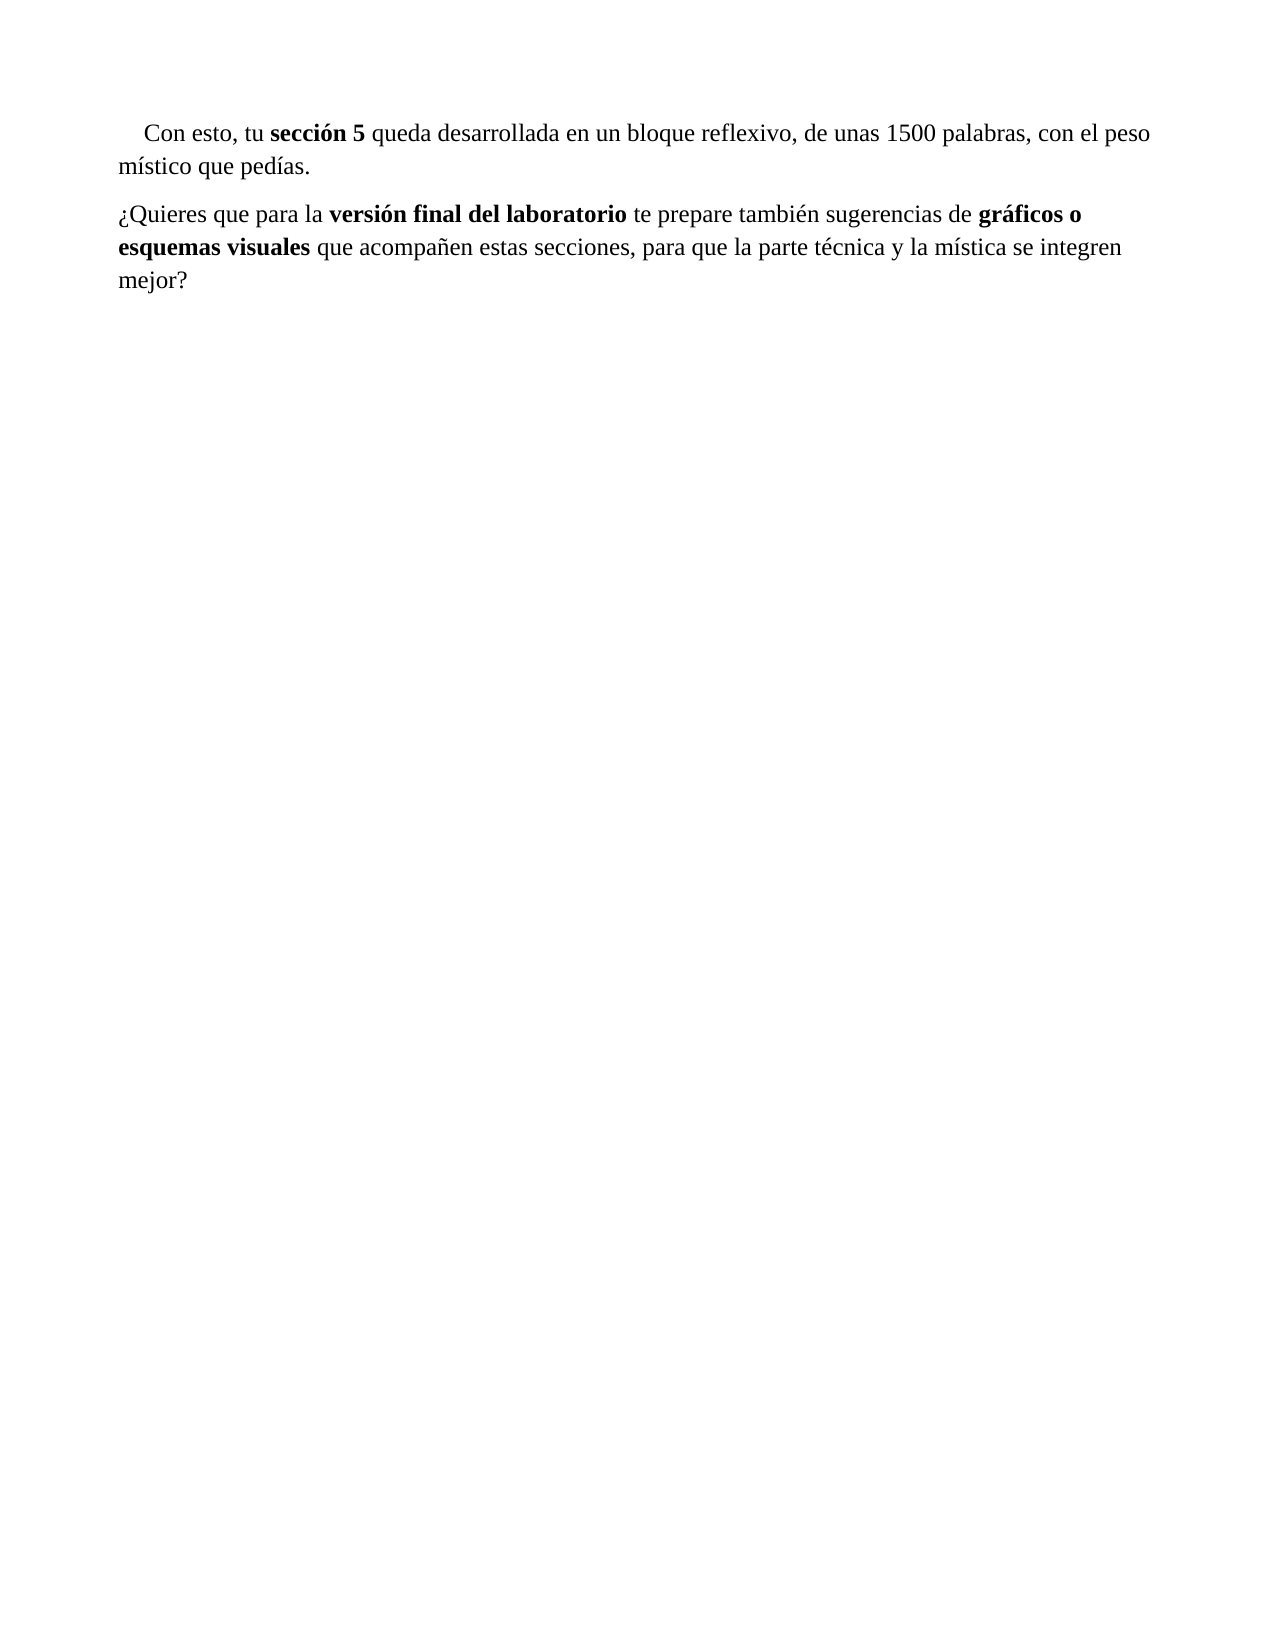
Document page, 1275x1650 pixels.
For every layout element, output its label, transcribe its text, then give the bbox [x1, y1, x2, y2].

text ¿Quieres que para la versión final del laboratorio te prepare también sugerencias de gráficos o esquemas visuales que acompañen estas secciones, para que la parte técnica y la mística se integren mejor? [118, 199, 1157, 293]
text 📌 Con esto, tu sección 5 queda desarrollada en un bloque reflexivo, de unas 1500 palabras, con el peso místico que pedías. [118, 118, 1157, 180]
